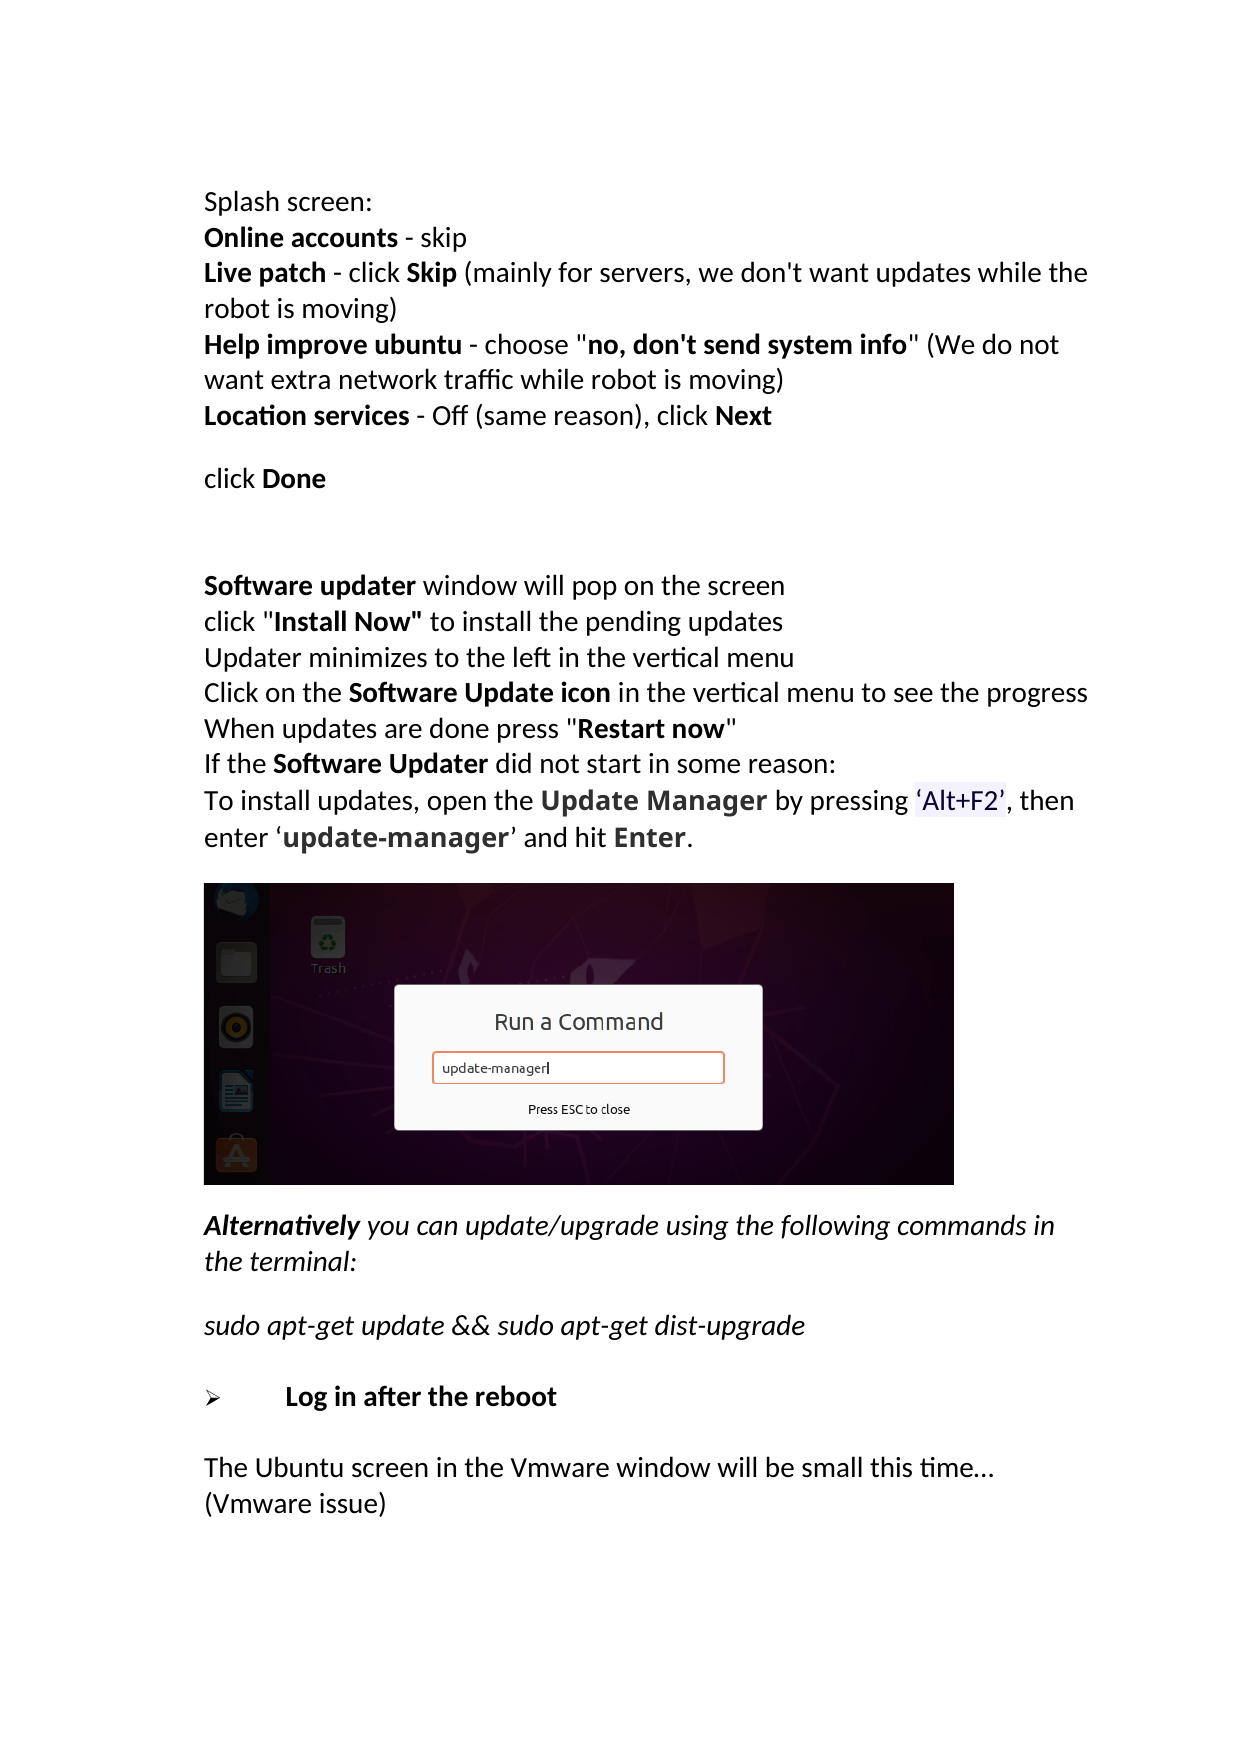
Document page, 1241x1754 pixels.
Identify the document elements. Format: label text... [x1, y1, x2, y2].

text Updater minimizes to the left in the vertical menu [204, 639, 1093, 674]
text To install updates, open the Update Manager by pressing ‘Alt+F2’, then enter ‘update-manager’ and hit Enter. [204, 781, 1093, 855]
text click Done [204, 461, 1093, 496]
text Live patch - click Skip (mainly for servers, we don't want updates while the robot is moving) [204, 254, 1093, 326]
text The Ubuntu screen in the Vmware window will be small this time… (Vmware issue) [204, 1449, 1093, 1521]
text Alternatively you can update/upgrade using the following commands in the terminal: [204, 1207, 1093, 1279]
text click "Install Now" to install the pending updates [204, 603, 1093, 639]
text If the Software Updater did not start in some reason: [204, 746, 1093, 781]
text Splash screen: [204, 183, 1093, 219]
text Software updater window will pop on the screen [204, 567, 1093, 603]
text Click on the Software Update icon in the vertical menu to see the progress [204, 674, 1093, 710]
list Log in after the reboot [204, 1378, 1093, 1414]
text Help improve ubuntu - choose "no, don't send system info" (We do not want extra network traffic while robot is moving) [204, 326, 1093, 397]
text Online accounts - skip [204, 219, 1093, 254]
text Location services - Off (same reason), click Next [204, 397, 1093, 433]
text sudo apt-get update && sudo apt-get dist-upgrade [204, 1307, 1093, 1342]
text When updates are done press "Restart now" [204, 710, 1093, 746]
